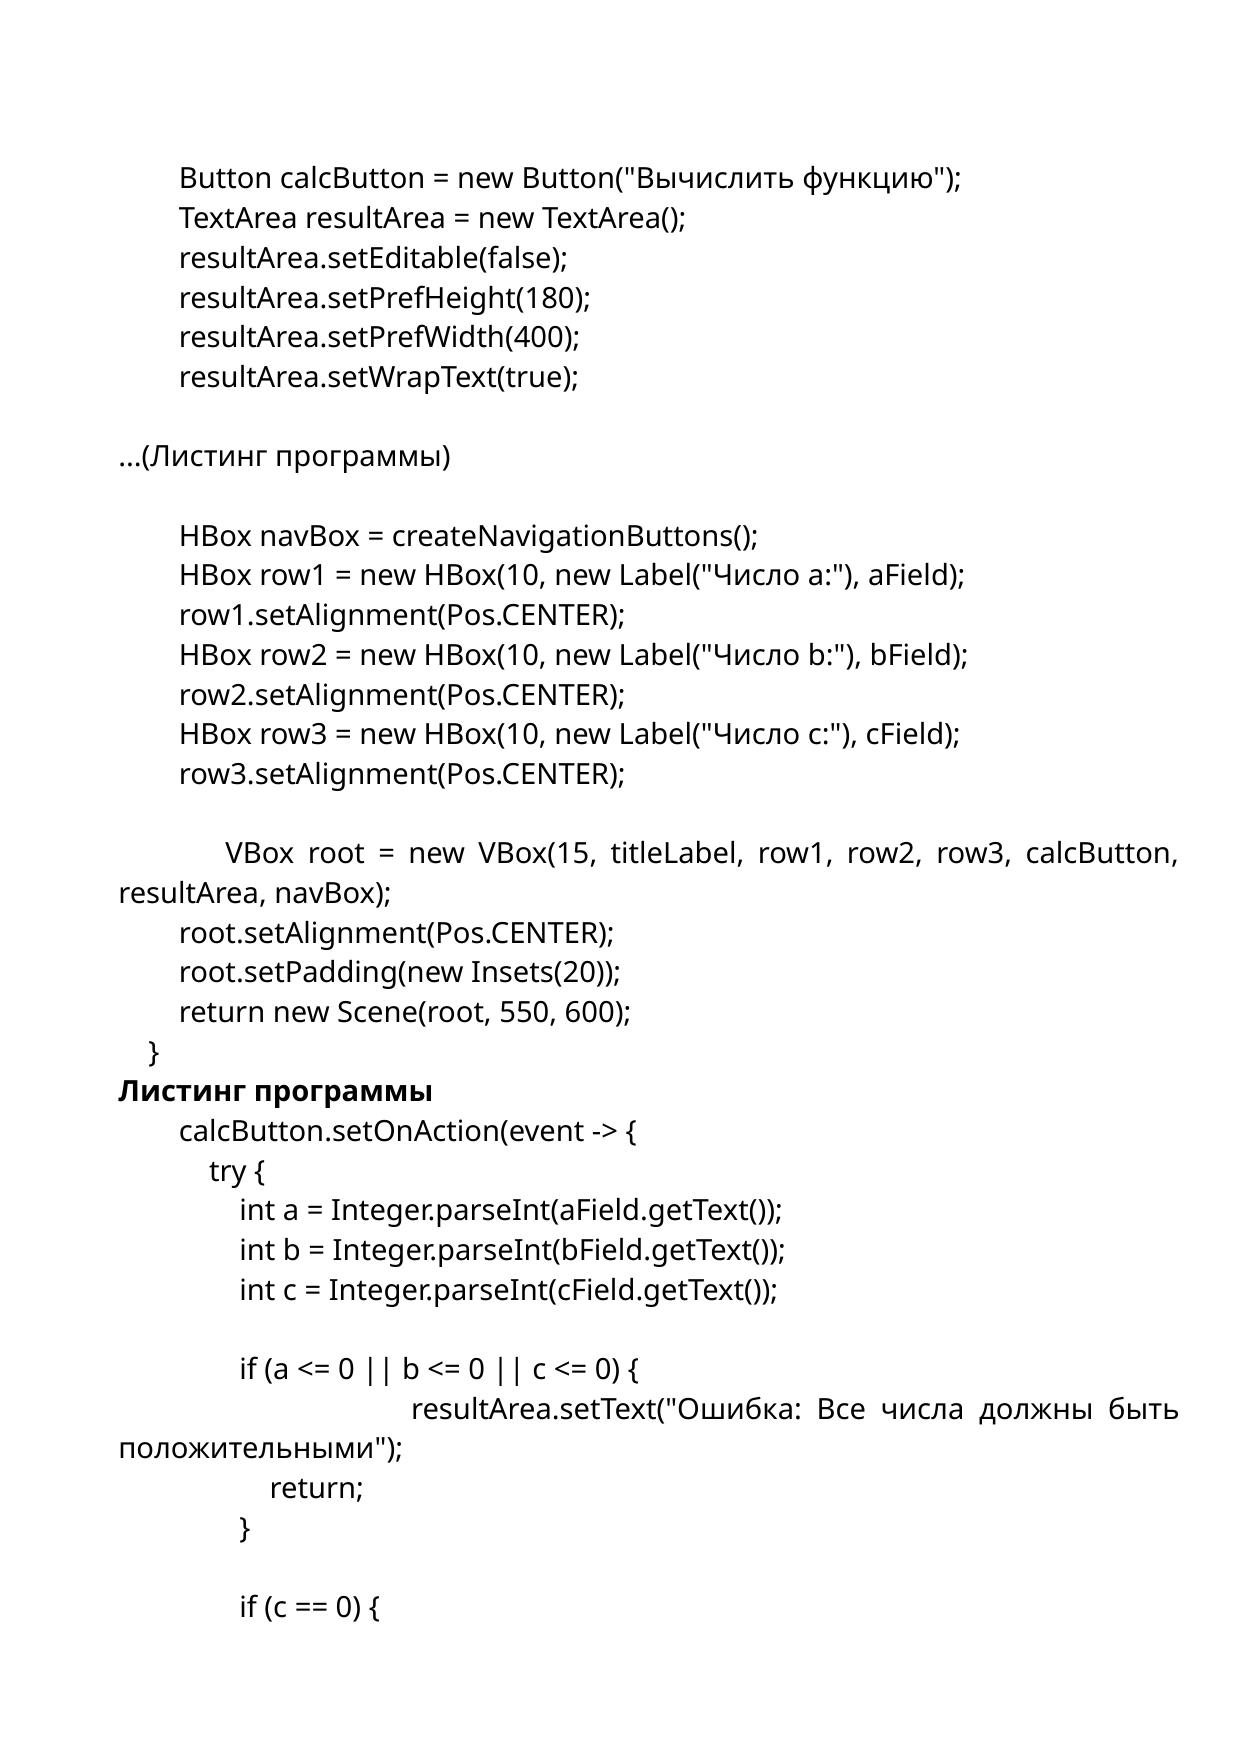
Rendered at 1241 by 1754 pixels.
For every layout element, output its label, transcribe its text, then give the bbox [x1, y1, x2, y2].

text row1.setAlignment(Pos.CENTER); [118, 594, 1181, 634]
text row2.setAlignment(Pos.CENTER); [118, 674, 1181, 713]
text Листинг программы [118, 1071, 1181, 1110]
text int b = Integer.parseInt(bField.getText()); [118, 1229, 1181, 1269]
text root.setPadding(new Insets(20)); [118, 952, 1181, 991]
text calcButton.setOnAction(event -> { [118, 1110, 1181, 1150]
text TextArea resultArea = new TextArea(); [118, 197, 1181, 237]
text VBox root = new VBox(15, titleLabel, row1, row2, row3, calcButton, resultArea, navBox); [118, 832, 1181, 912]
text int a = Integer.parseInt(aField.getText()); [118, 1190, 1181, 1229]
text Button calcButton = new Button("Вычислить функцию"); [118, 158, 1181, 197]
text root.setAlignment(Pos.CENTER); [118, 912, 1181, 952]
text } [118, 1507, 1181, 1547]
text resultArea.setText("Ошибка: Все числа должны быть положительными"); [118, 1388, 1181, 1467]
text HBox row1 = new HBox(10, new Label("Число a:"), aField); [118, 555, 1181, 594]
text ...(Листинг программы) [118, 436, 1181, 475]
text int c = Integer.parseInt(cField.getText()); [118, 1269, 1181, 1309]
text row3.setAlignment(Pos.CENTER); [118, 753, 1181, 793]
text return; [118, 1467, 1181, 1507]
text return new Scene(root, 550, 600); [118, 991, 1181, 1031]
text } [118, 1031, 1181, 1071]
text resultArea.setPrefHeight(180); [118, 277, 1181, 317]
text if (a <= 0 || b <= 0 || c <= 0) { [118, 1348, 1181, 1388]
text if (c == 0) { [118, 1587, 1181, 1626]
text HBox row3 = new HBox(10, new Label("Число c:"), cField); [118, 713, 1181, 753]
text resultArea.setPrefWidth(400); [118, 317, 1181, 356]
text resultArea.setEditable(false); [118, 237, 1181, 277]
text resultArea.setWrapText(true); [118, 356, 1181, 396]
text try { [118, 1150, 1181, 1190]
text HBox row2 = new HBox(10, new Label("Число b:"), bField); [118, 634, 1181, 674]
text HBox navBox = createNavigationButtons(); [118, 515, 1181, 555]
